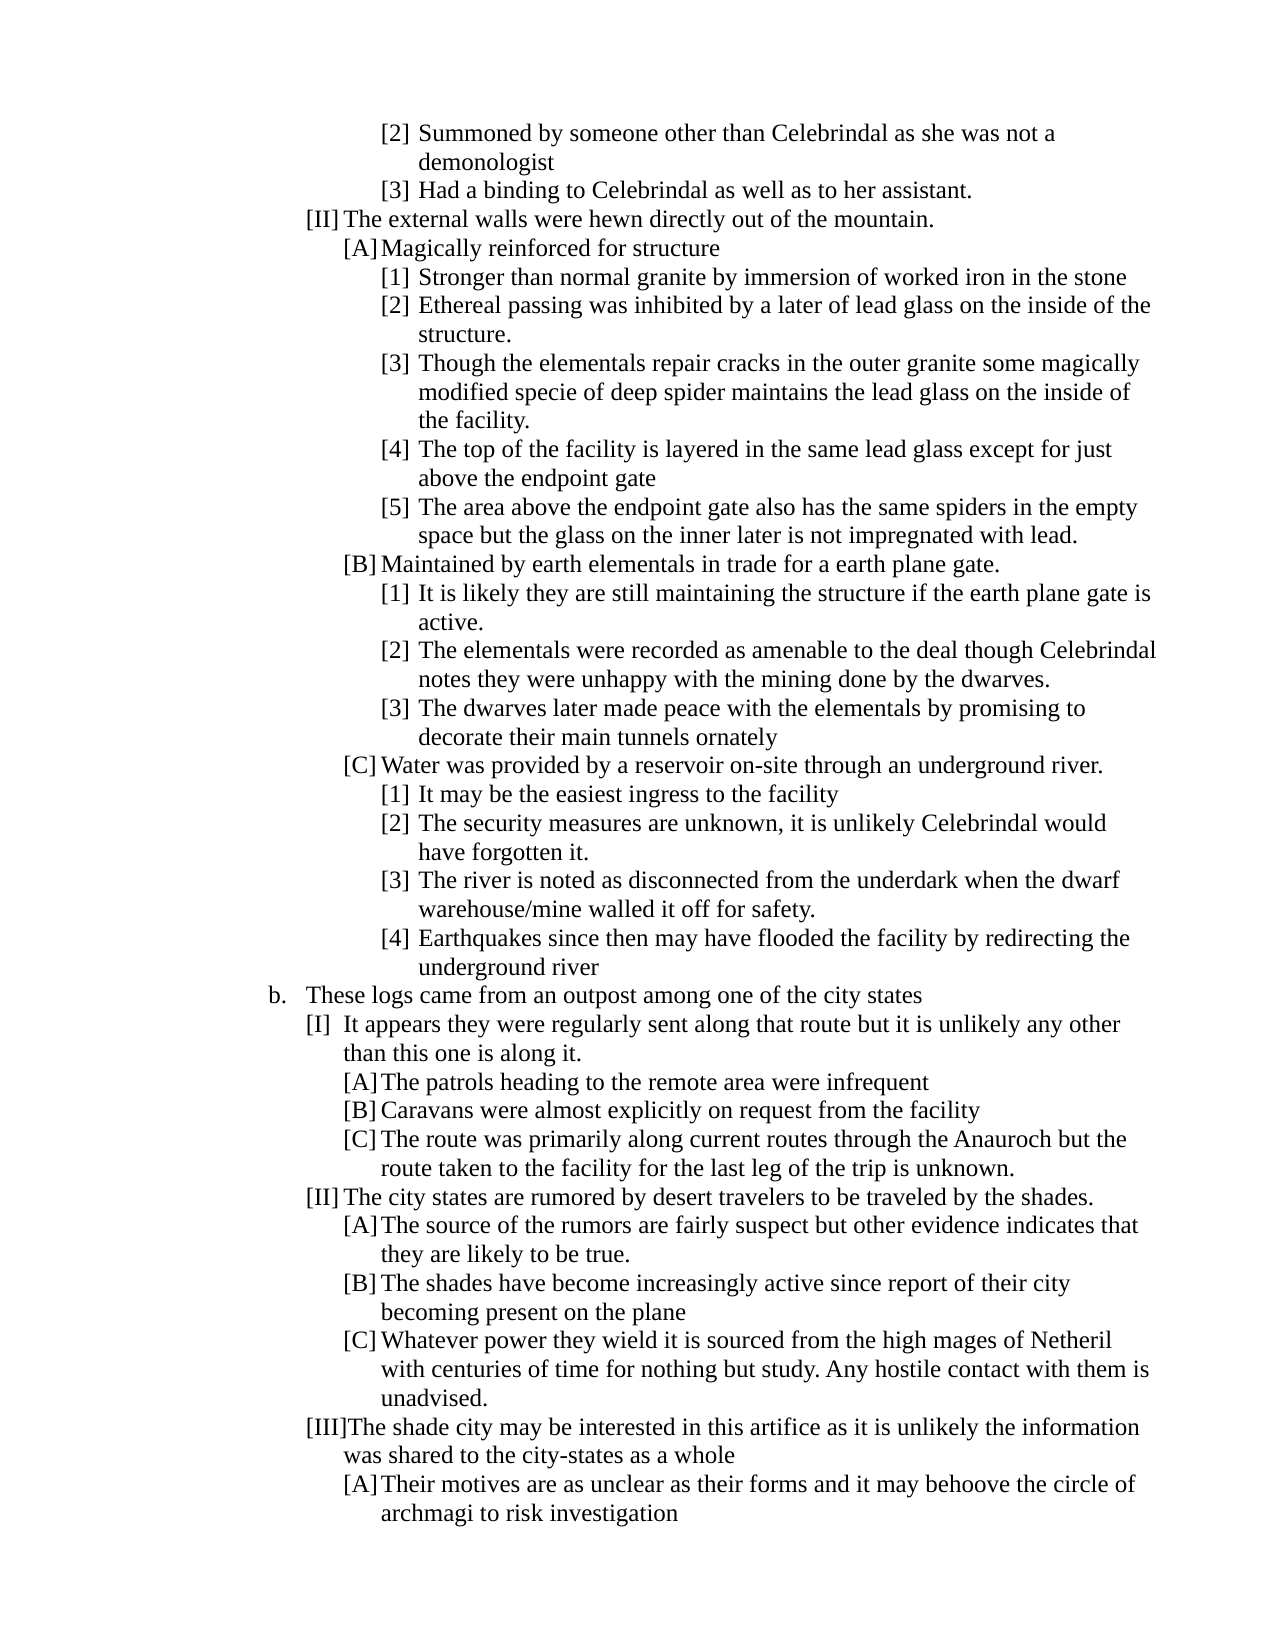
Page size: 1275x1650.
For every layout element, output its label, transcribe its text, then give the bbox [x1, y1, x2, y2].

list Stronger than normal granite by immersion of worked iron in the stone [381, 262, 1157, 291]
list The top of the facility is layered in the same lead glass except for just above the endpoint gate [381, 434, 1157, 492]
list Earthquakes since then may have flooded the facility by redirecting the underground river [381, 923, 1157, 981]
list Ethereal passing was inhibited by a later of lead glass on the inside of the structure. [381, 291, 1157, 348]
list Had a binding to Celebrindal as well as to her assistant. [381, 176, 1157, 204]
list It may be the easiest ingress to the facility [381, 779, 1157, 808]
list Their motives are as unclear as their forms and it may behoove the circle of archmagi to risk investigation [343, 1469, 1157, 1527]
list The source of the rumors are fairly suspect but other evidence indicates that they are likely to be true. [343, 1211, 1157, 1268]
list Caravans were almost explicitly on request from the facility [343, 1096, 1157, 1124]
list The patrols heading to the remote area were infrequent [343, 1067, 1157, 1096]
list Water was provided by a reservoir on-site through an underground river. [343, 751, 1157, 779]
list The shade city may be interested in this artifice as it is unlikely the information was shared to the city-states as a whole [306, 1412, 1157, 1469]
list The shades have become increasingly active since report of their city becoming present on the plane [343, 1268, 1157, 1326]
list Though the elementals repair cracks in the outer granite some magically modified specie of deep spider maintains the lead glass on the inside of the facility. [381, 348, 1157, 434]
list Maintained by earth elementals in trade for a earth plane gate. [343, 549, 1157, 578]
list The security measures are unknown, it is unlikely Celebrindal would have forgotten it. [381, 808, 1157, 866]
list The dwarves later made peace with the elementals by promising to decorate their main tunnels ornately [381, 693, 1157, 751]
list The city states are rumored by desert travelers to be traveled by the shades. [306, 1182, 1157, 1211]
list Summoned by someone other than Celebrindal as she was not a demonologist [381, 118, 1157, 176]
list The route was primarily along current routes through the Anauroch but the route taken to the facility for the last leg of the trip is unknown. [343, 1124, 1157, 1182]
list The river is noted as disconnected from the underdark when the dwarf warehouse/mine walled it off for safety. [381, 866, 1157, 923]
list The area above the endpoint gate also has the same spiders in the empty space but the glass on the inner later is not impregnated with lead. [381, 492, 1157, 549]
list The elementals were recorded as amenable to the deal though Celebrindal notes they were unhappy with the mining done by the dwarves. [381, 636, 1157, 693]
list It is likely they are still maintaining the structure if the earth plane gate is active. [381, 578, 1157, 636]
list It appears they were regularly sent along that route but it is unlikely any other than this one is along it. [306, 1009, 1157, 1067]
list These logs came from an outpost among one of the city states [268, 981, 1157, 1009]
list Whatever power they wield it is sourced from the high mages of Netheril with centuries of time for nothing but study. Any hostile contact with them is unadvised. [343, 1326, 1157, 1412]
list Magically reinforced for structure [343, 233, 1157, 262]
list The external walls were hewn directly out of the mountain. [306, 204, 1157, 233]
